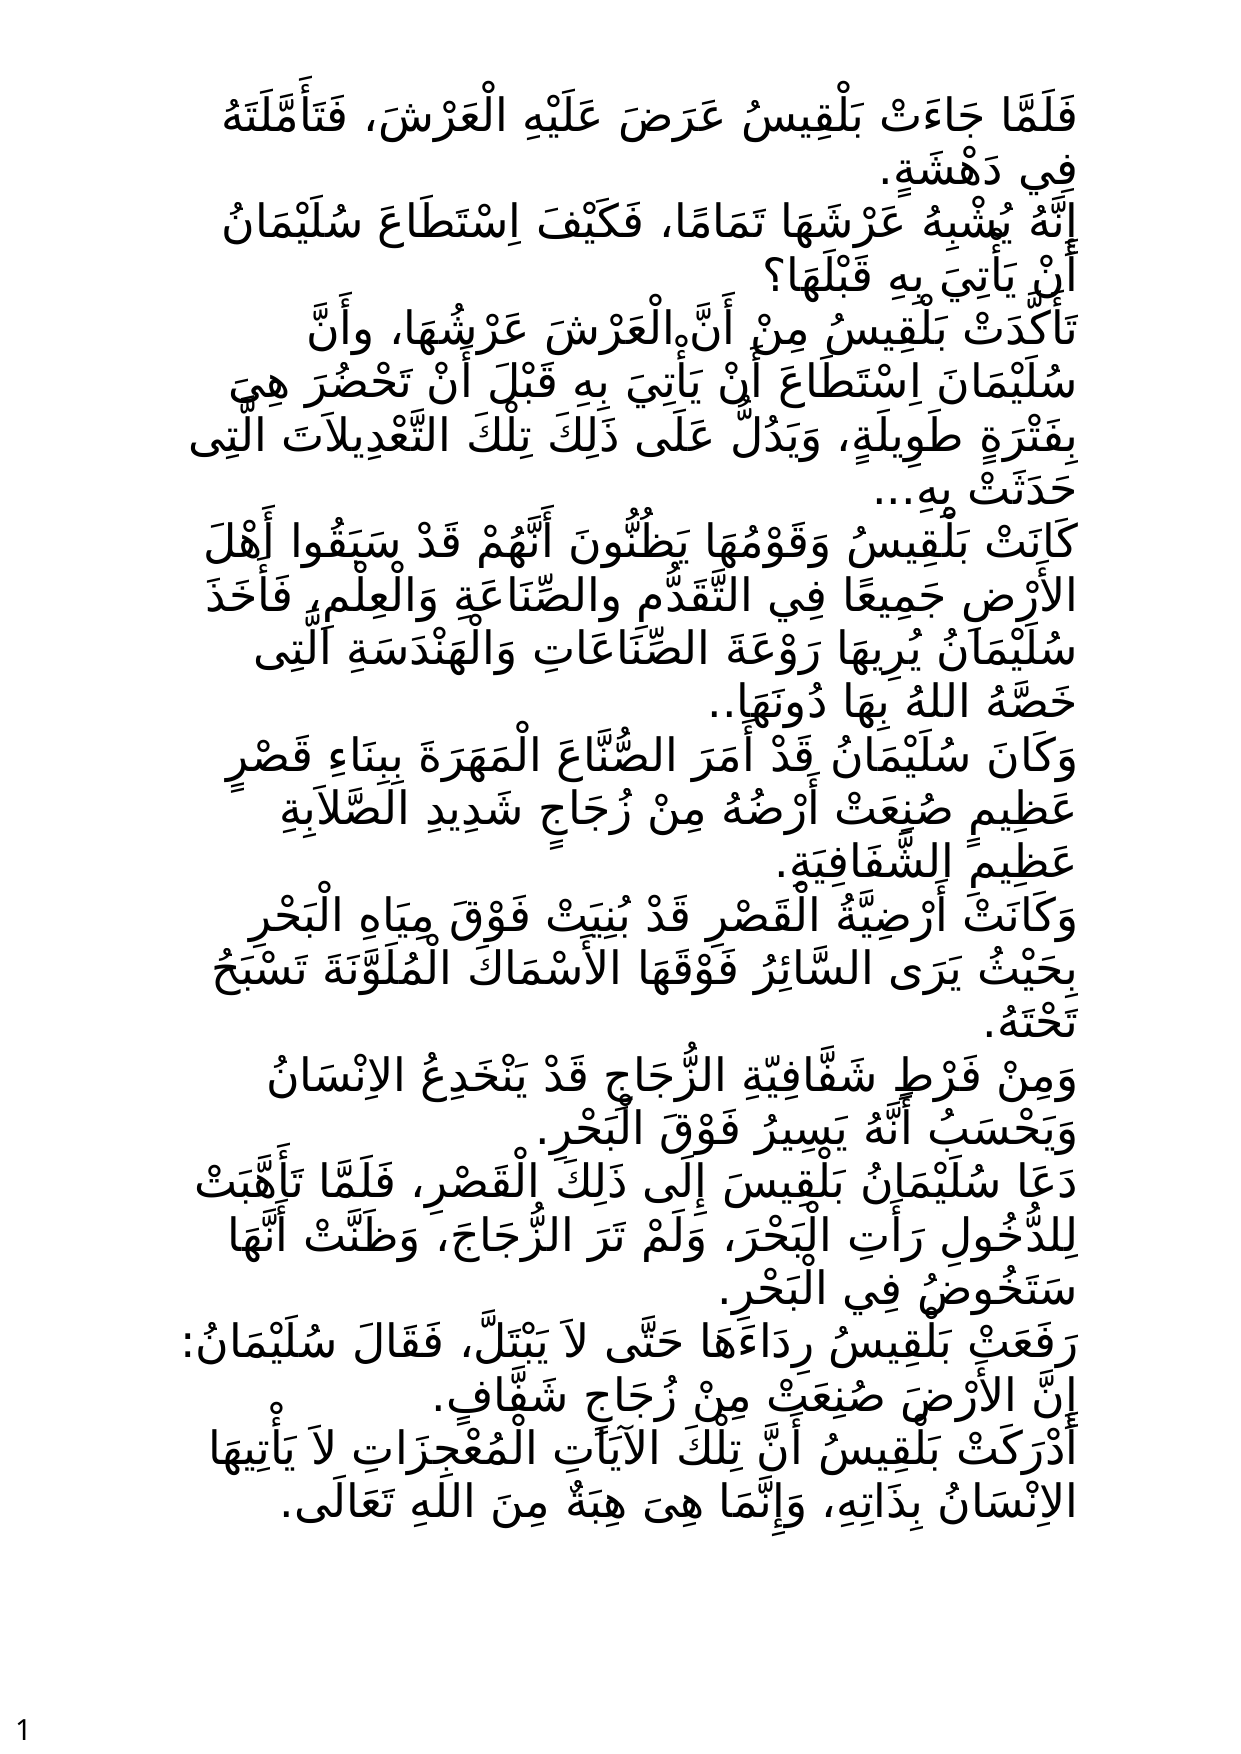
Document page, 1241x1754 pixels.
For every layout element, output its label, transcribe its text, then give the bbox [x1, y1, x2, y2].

text وَكَانَ سُلَيْمَانُ قَدْ أَمَرَ الصُّنَّاعَ الْمَهَرَةَ بِبِنَاءِ قَصْرٍ عَظِيمٍ صُنِعَتْ أَرْضُهُ مِنْ زُجَاجٍ شَدِيدِ الصَّلاَبِةِ عَظِيمِ الشَّفَافِيَةِ. [162, 729, 1078, 889]
text دَعَا سُلَيْمَانُ بَلْقِيسَ إِلَى ذَلِكَ الْقَصْرِ، فَلَمَّا تَأَهَّبَتْ لِلدُّخُولِ رَأَتِ الْبَحْرَ، وَلَمْ تَرَ الزُّجَاجَ، وَظَنَّتْ أَنَّهَا سَتَخُوضُ فِي الْبَحْرِ. [162, 1155, 1078, 1315]
text كَانَتْ بَلْقِيسُ وَقَوْمُهَا يَظُنُّونَ أَنَّهُمْ قَدْ سَبَقُوا أَهْلَ الأَرْضِ جَمِيعًا فِي التَّقَدُّمِ والصِّنَاعَةِ وَالْعِلْمِ، فَأَخَذَ سُلَيْمَانُ يُرِيهَا رَوْعَةَ الصِّنَاعَاتِ وَالْهَنْدَسَةِ الَّتِى خَصَّهُ اللهُ بِهَا دُونَهَا.. [162, 515, 1078, 729]
text وَكَانَتْ أَرْضِيَّةُ الْقَصْرِ قَدْ بُنِيَتْ فَوْقَ مِيَاهِ الْبَحْرِ بِحَيْثُ يَرَى السَّائِرُ فَوْقَهَا الأَسْمَاكَ الْمُلَوَّنَةَ تَسْبَحُ تَحْتَهُ. [162, 889, 1078, 1049]
text تَأَكَّدَتْ بَلْقِيسُ مِنْ أَنَّ الْعَرْشَ عَرْشُهَا، وأَنَّ سُلَيْمَانَ اِسْتَطَاعَ أَنْ يَأْتِيَ بِهِ قَبْلَ أَنْ تَحْضُرَ هِىَ بِفَتْرَةٍ طَوِيلَةٍ، وَيَدُلُّ عَلَى ذَلِكَ تِلْكَ التَّعْدِيلاَتَ الَّتِى حَدَثَتْ بِهِ... [162, 302, 1078, 515]
text أَدْرَكَتْ بَلْقِيسُ أَنَّ تِلْكَ الآيَاتِ الْمُعْجِزَاتِ لاَ يَأْتِيهَا الاِنْسَانُ بِذَاتِهِ، وَإِنَّمَا هِىَ هِبَةٌ مِنَ اللهِ تَعَالَى. [162, 1422, 1078, 1529]
text وَمِنْ فَرْطِ شَفَّافِيّةِ الزُّجَاجِ قَدْ يَنْخَدِعُ الاِنْسَانُ وَيَحْسَبُ أَنَّهُ يَسِيرُ فَوْقَ الْبَحْرِ. [162, 1049, 1078, 1155]
text فَلَمَّا جَاءَتْ بَلْقِيسُ عَرَضَ عَلَيْهِ الْعَرْشَ، فَتَأَمَّلَتَهُ فِي دَهْشَةٍ. [162, 89, 1078, 195]
text إِنَّهُ يُشْبِهُ عَرْشَهَا تَمَامًا، فَكَيْفَ اِسْتَطَاعَ سُلَيْمَانُ أَنْ يَأْتِيَ بِهِ قَبْلَهَا؟ [162, 195, 1078, 302]
text رَفَعَتْ بَلْقِيسُ رِدَاءَهَا حَتَّى لاَ يَبْتَلَّ، فَقَالَ سُلَيْمَانُ: إِنَّ الأَرْضَ صُنِعَتْ مِنْ زُجَاجٍ شَفَّافٍ. [162, 1315, 1078, 1422]
